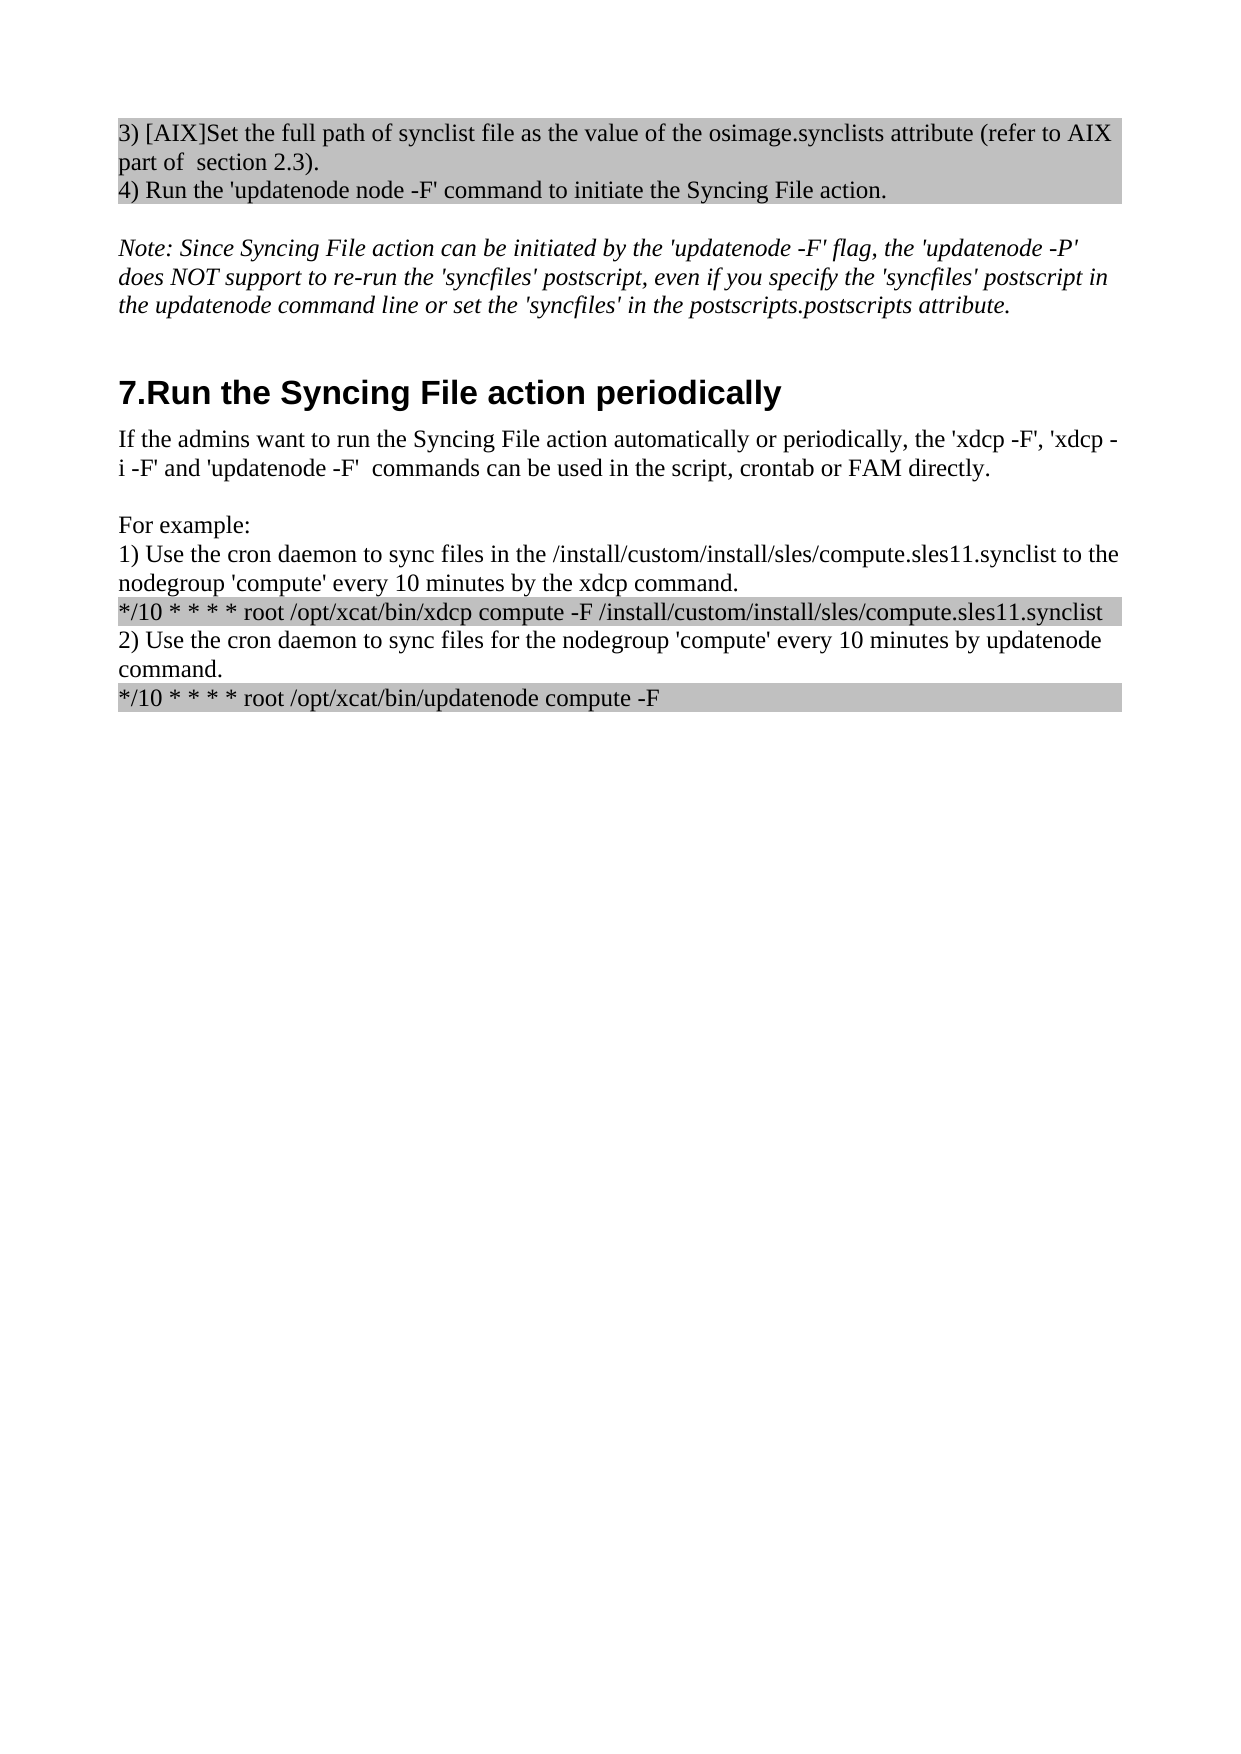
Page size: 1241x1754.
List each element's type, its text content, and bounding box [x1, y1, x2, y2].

list Run the 'updatenode node -F' command to initiate the Syncing File action. [118, 176, 1122, 204]
subtitle Run the Syncing File action periodically [118, 373, 1122, 412]
list Use the cron daemon to sync files in the /install/custom/install/sles/compute.sles11.synclist to the nodegroup 'compute' every 10 minutes by the xdcp command. [118, 539, 1122, 597]
text Note: Since Syncing File action can be initiated by the 'updatenode -F' flag, the 'updatenode -P' does NOT support to re-run the 'syncfiles' postscript, even if you specify the 'syncfiles' postscript in the updatenode command line or set the 'syncfiles' in the postscripts.postscripts attribute. [118, 233, 1122, 319]
list [AIX]Set the full path of synclist file as the value of the osimage.synclists attribute (refer to AIX part of section 2.3). [118, 118, 1122, 176]
text For example: [118, 511, 1122, 539]
text If the admins want to run the Syncing File action automatically or periodically, the 'xdcp -F', 'xdcp -i -F' and 'updatenode -F' commands can be used in the script, crontab or FAM directly. [118, 424, 1122, 482]
list */10 * * * * root /opt/xcat/bin/xdcp compute -F /install/custom/install/sles/compute.sles11.synclist [118, 597, 1122, 626]
list Use the cron daemon to sync files for the nodegroup 'compute' every 10 minutes by updatenode command. [118, 626, 1122, 683]
list */10 * * * * root /opt/xcat/bin/updatenode compute -F [118, 683, 1122, 712]
